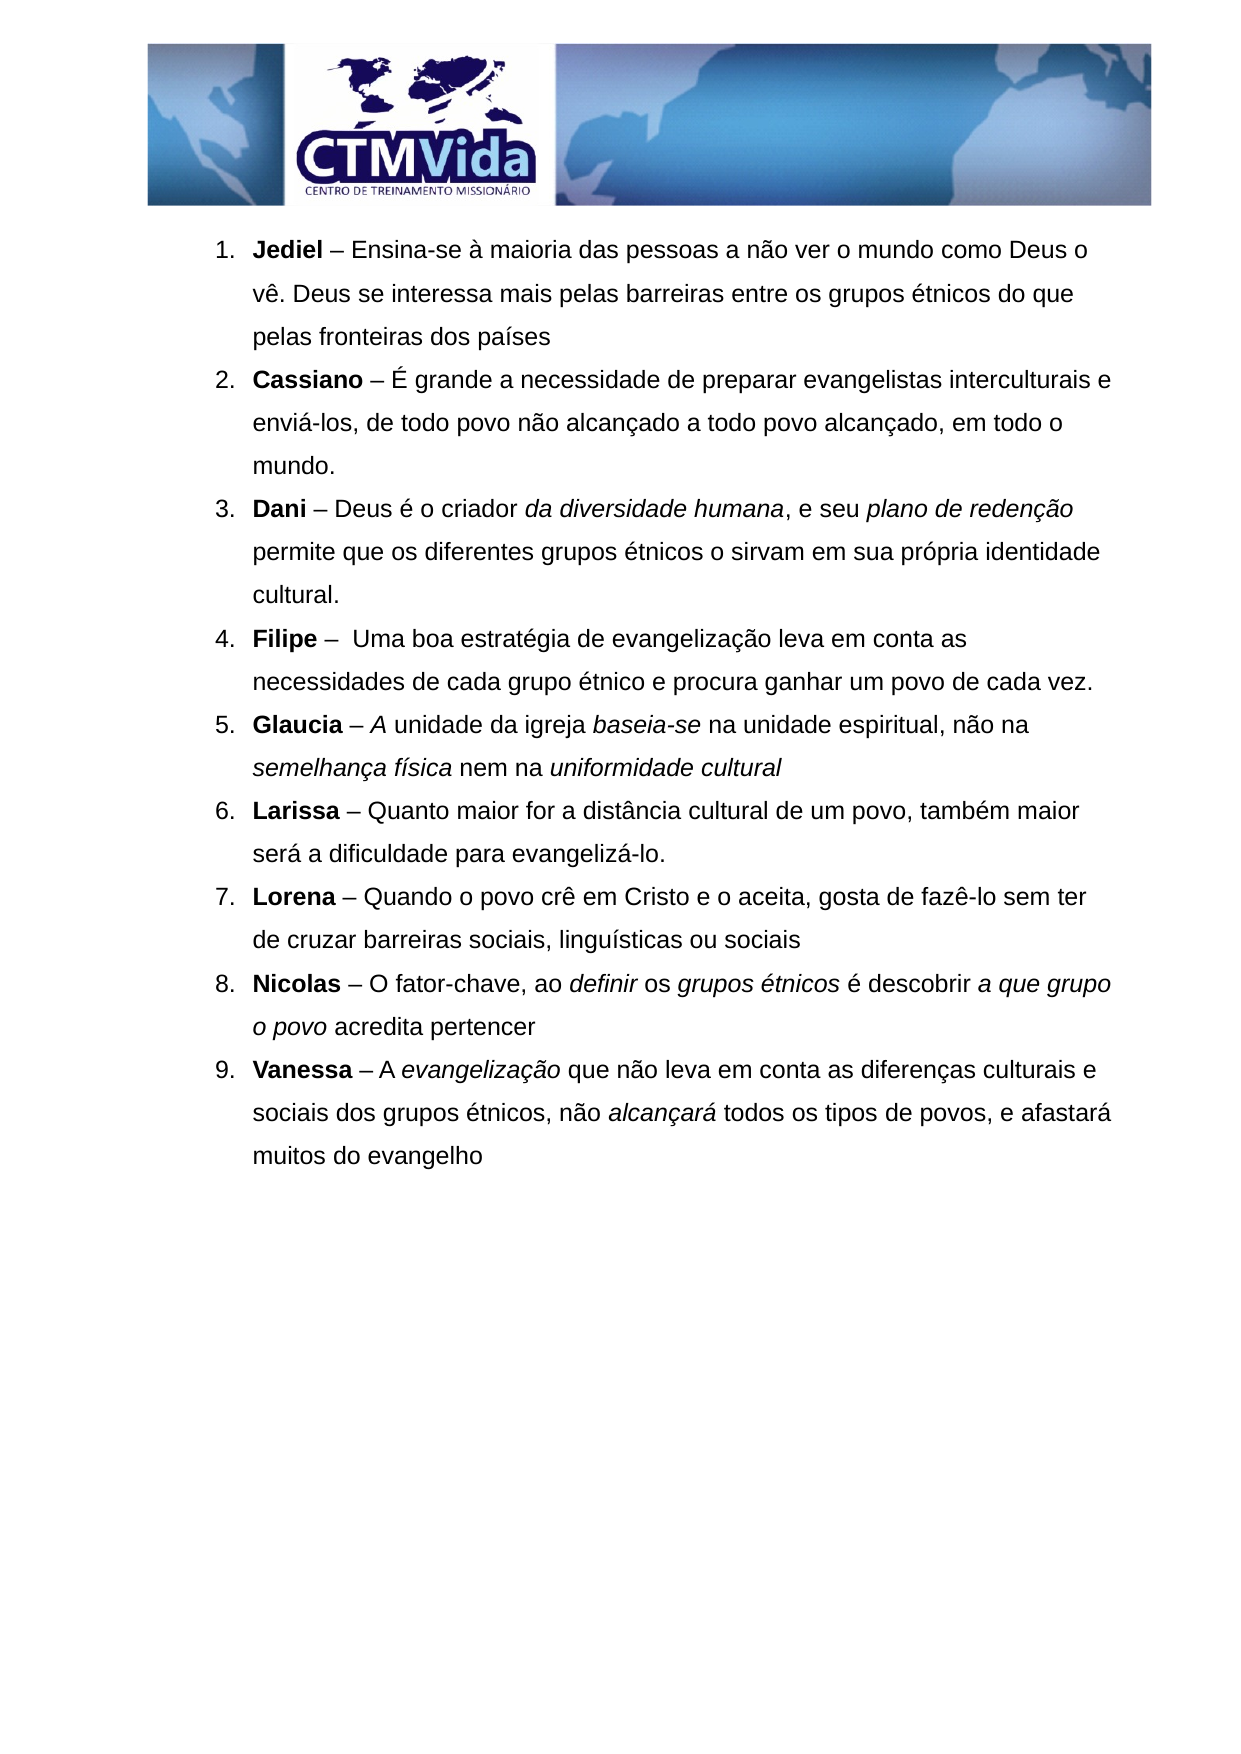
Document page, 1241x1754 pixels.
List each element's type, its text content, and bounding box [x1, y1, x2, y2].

list Glaucia – A unidade da igreja baseia-se na unidade espiritual, não na semelhança física nem na uniformidade cultural [215, 710, 1122, 782]
list Dani – Deus é o criador da diversidade humana, e seu plano de redenção permite que os diferentes grupos étnicos o sirvam em sua própria identidade cultural. [215, 494, 1122, 609]
list Lorena – Quando o povo crê em Cristo e o aceita, gosta de fazê-lo sem ter de cruzar barreiras sociais, linguísticas ou sociais [215, 882, 1122, 954]
list Cassiano – É grande a necessidade de preparar evangelistas interculturais e enviá-los, de todo povo não alcançado a todo povo alcançado, em todo o mundo. [215, 365, 1122, 480]
list Jediel – Ensina-se à maioria das pessoas a não ver o mundo como Deus o vê. Deus se interessa mais pelas barreiras entre os grupos étnicos do que pelas fronteiras dos países [215, 235, 1122, 350]
list Vanessa – A evangelização que não leva em conta as diferenças culturais e sociais dos grupos étnicos, não alcançará todos os tipos de povos, e afastará muitos do evangelho [215, 1055, 1122, 1170]
list Nicolas – O fator-chave, ao definir os grupos étnicos é descobrir a que grupo o povo acredita pertencer [215, 968, 1122, 1040]
list Filipe – Uma boa estratégia de evangelização leva em conta as necessidades de cada grupo étnico e procura ganhar um povo de cada vez. [215, 623, 1122, 695]
list Larissa – Quanto maior for a distância cultural de um povo, também maior será a dificuldade para evangelizá-lo. [215, 796, 1122, 868]
picture [147, 43, 1152, 206]
